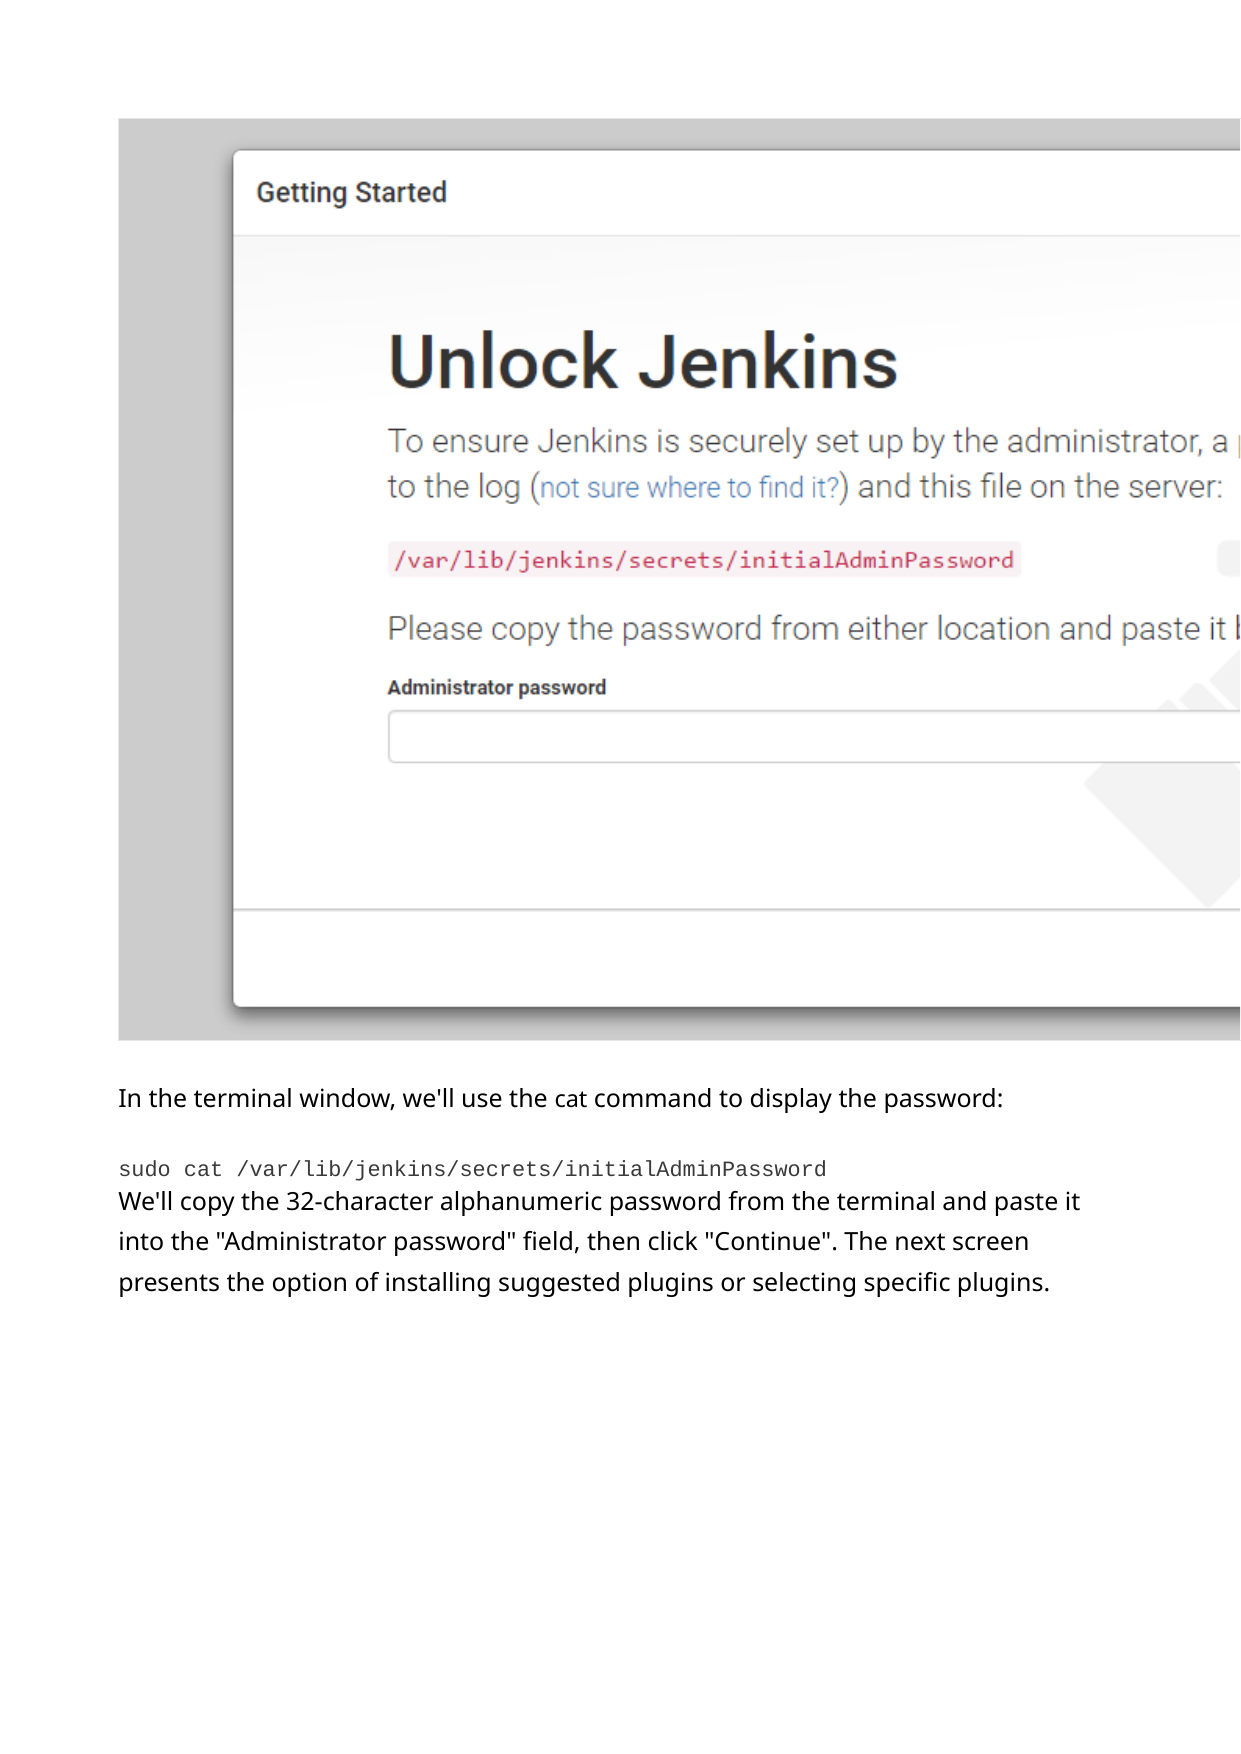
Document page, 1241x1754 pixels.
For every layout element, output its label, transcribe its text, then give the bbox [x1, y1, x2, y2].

picture [119, 119, 1241, 1040]
text We'll copy the 32-character alphanumeric password from the terminal and paste it into the "Administrator password" field, then click "Continue". The next screen presents the option of installing suggested plugins or selecting specific plugins. [118, 1183, 1122, 1299]
text In the terminal window, we'll use the cat command to display the password: [118, 1080, 1122, 1114]
text sudo cat /var/lib/jenkins/secrets/initialAdminPassword [118, 1149, 1122, 1183]
